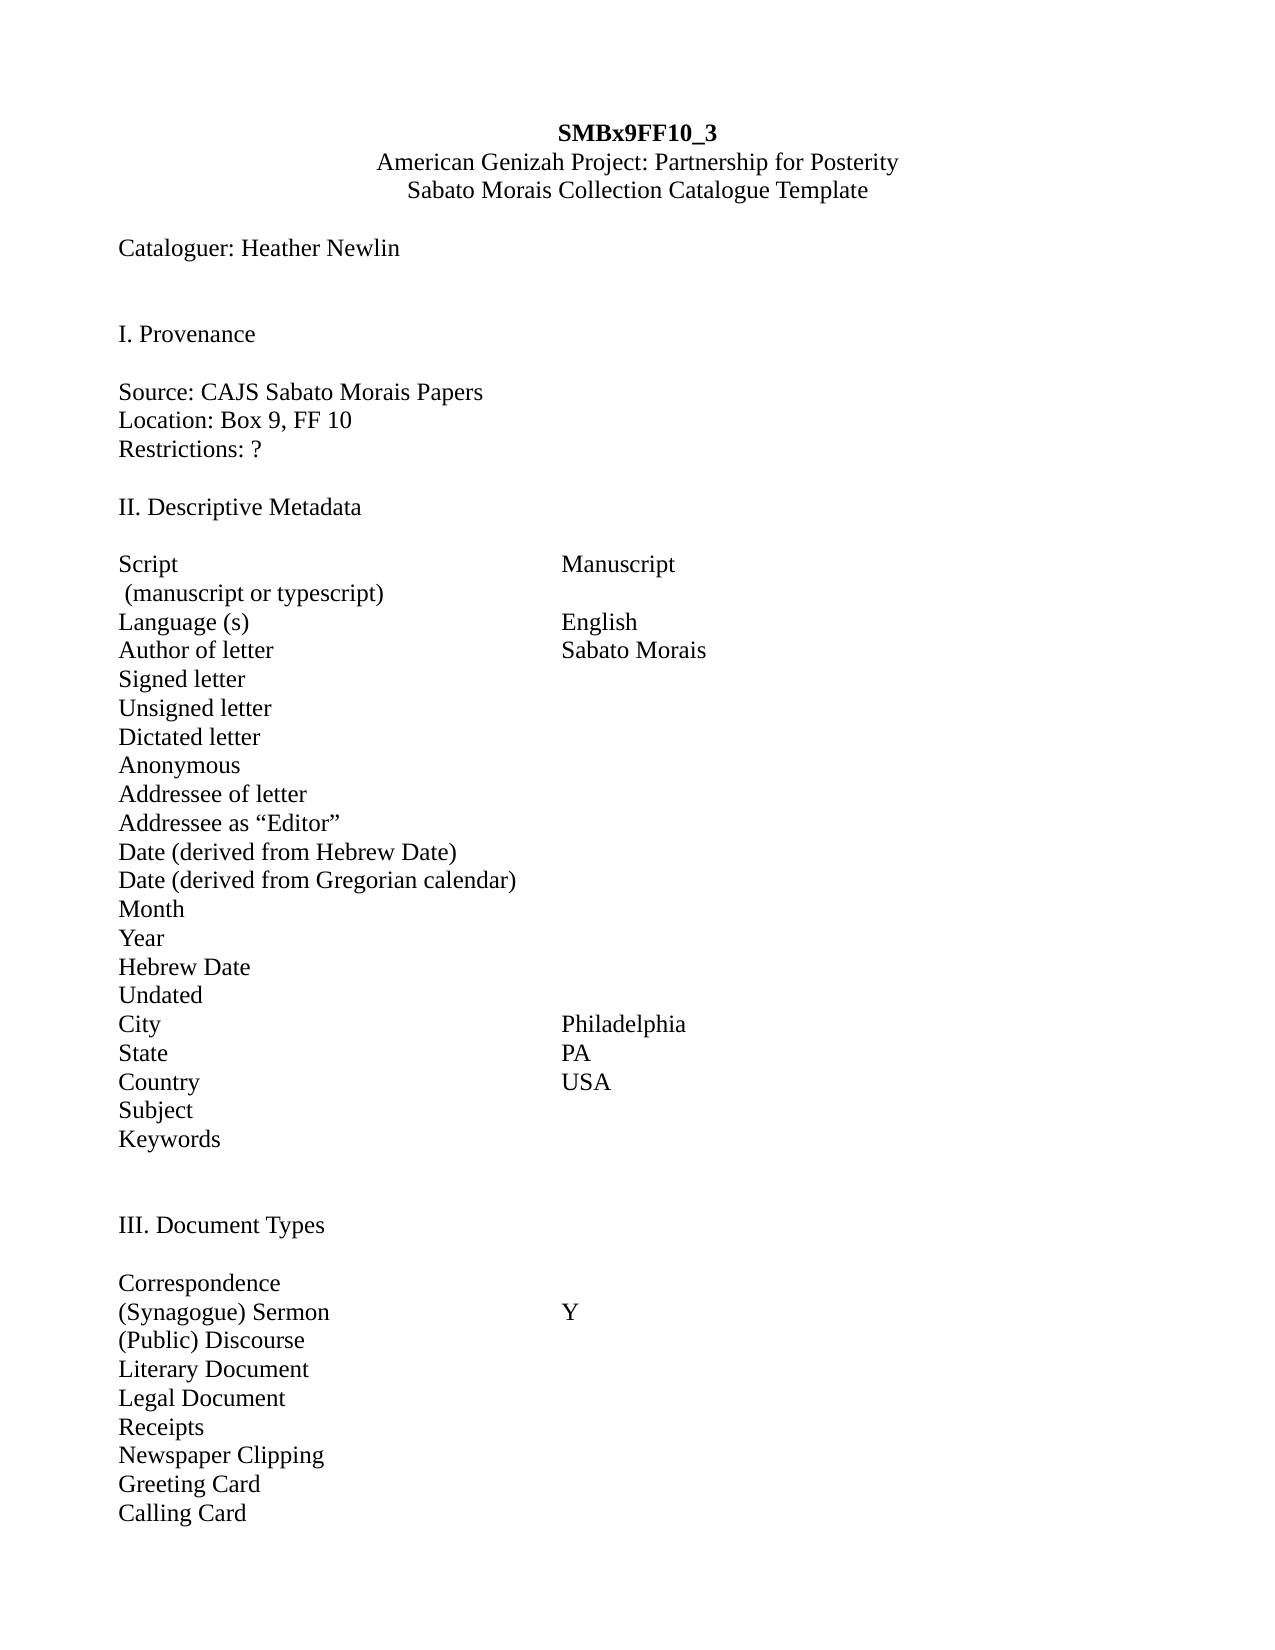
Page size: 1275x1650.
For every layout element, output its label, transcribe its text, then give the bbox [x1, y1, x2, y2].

text Date (derived from Hebrew Date) [118, 837, 1157, 866]
text Month [118, 894, 1157, 923]
text American Genizah Project: Partnership for Posterity [118, 147, 1157, 176]
text SMBx9FF10_3 [118, 118, 1157, 147]
text Unsigned letter [118, 693, 1157, 722]
text City Philadelphia [118, 1009, 1157, 1038]
text Author of letter Sabato Morais [118, 636, 1157, 664]
text (Synagogue) Sermon Y [118, 1297, 1157, 1326]
text I. Provenance [118, 319, 1157, 348]
text Addressee as “Editor” [118, 808, 1157, 837]
text II. Descriptive Metadata [118, 492, 1157, 521]
text Subject [118, 1096, 1157, 1124]
text Cataloguer: Heather Newlin [118, 233, 1157, 262]
text Sabato Morais Collection Catalogue Template [118, 176, 1157, 204]
text Receipts [118, 1412, 1157, 1441]
text Undated [118, 981, 1157, 1009]
text Addressee of letter [118, 779, 1157, 808]
text (Public) Discourse [118, 1326, 1157, 1354]
text Date (derived from Gregorian calendar) [118, 866, 1157, 894]
text Calling Card [118, 1498, 1157, 1527]
text Keywords [118, 1124, 1157, 1153]
text Restrictions: ? [118, 434, 1157, 463]
text Anonymous [118, 751, 1157, 779]
text Language (s) English [118, 607, 1157, 636]
text Hebrew Date [118, 952, 1157, 981]
text Year [118, 923, 1157, 952]
text Location: Box 9, FF 10 [118, 406, 1157, 434]
text Signed letter [118, 664, 1157, 693]
text Correspondence [118, 1268, 1157, 1297]
text Legal Document [118, 1383, 1157, 1412]
text State PA [118, 1038, 1157, 1067]
text Newspaper Clipping [118, 1441, 1157, 1469]
text Dictated letter [118, 722, 1157, 751]
text Script Manuscript [118, 549, 1157, 578]
text III. Document Types [118, 1211, 1157, 1239]
text Greeting Card [118, 1469, 1157, 1498]
text (manuscript or typescript) [118, 578, 1157, 607]
text Literary Document [118, 1354, 1157, 1383]
text Source: CAJS Sabato Morais Papers [118, 377, 1157, 406]
text Country USA [118, 1067, 1157, 1096]
